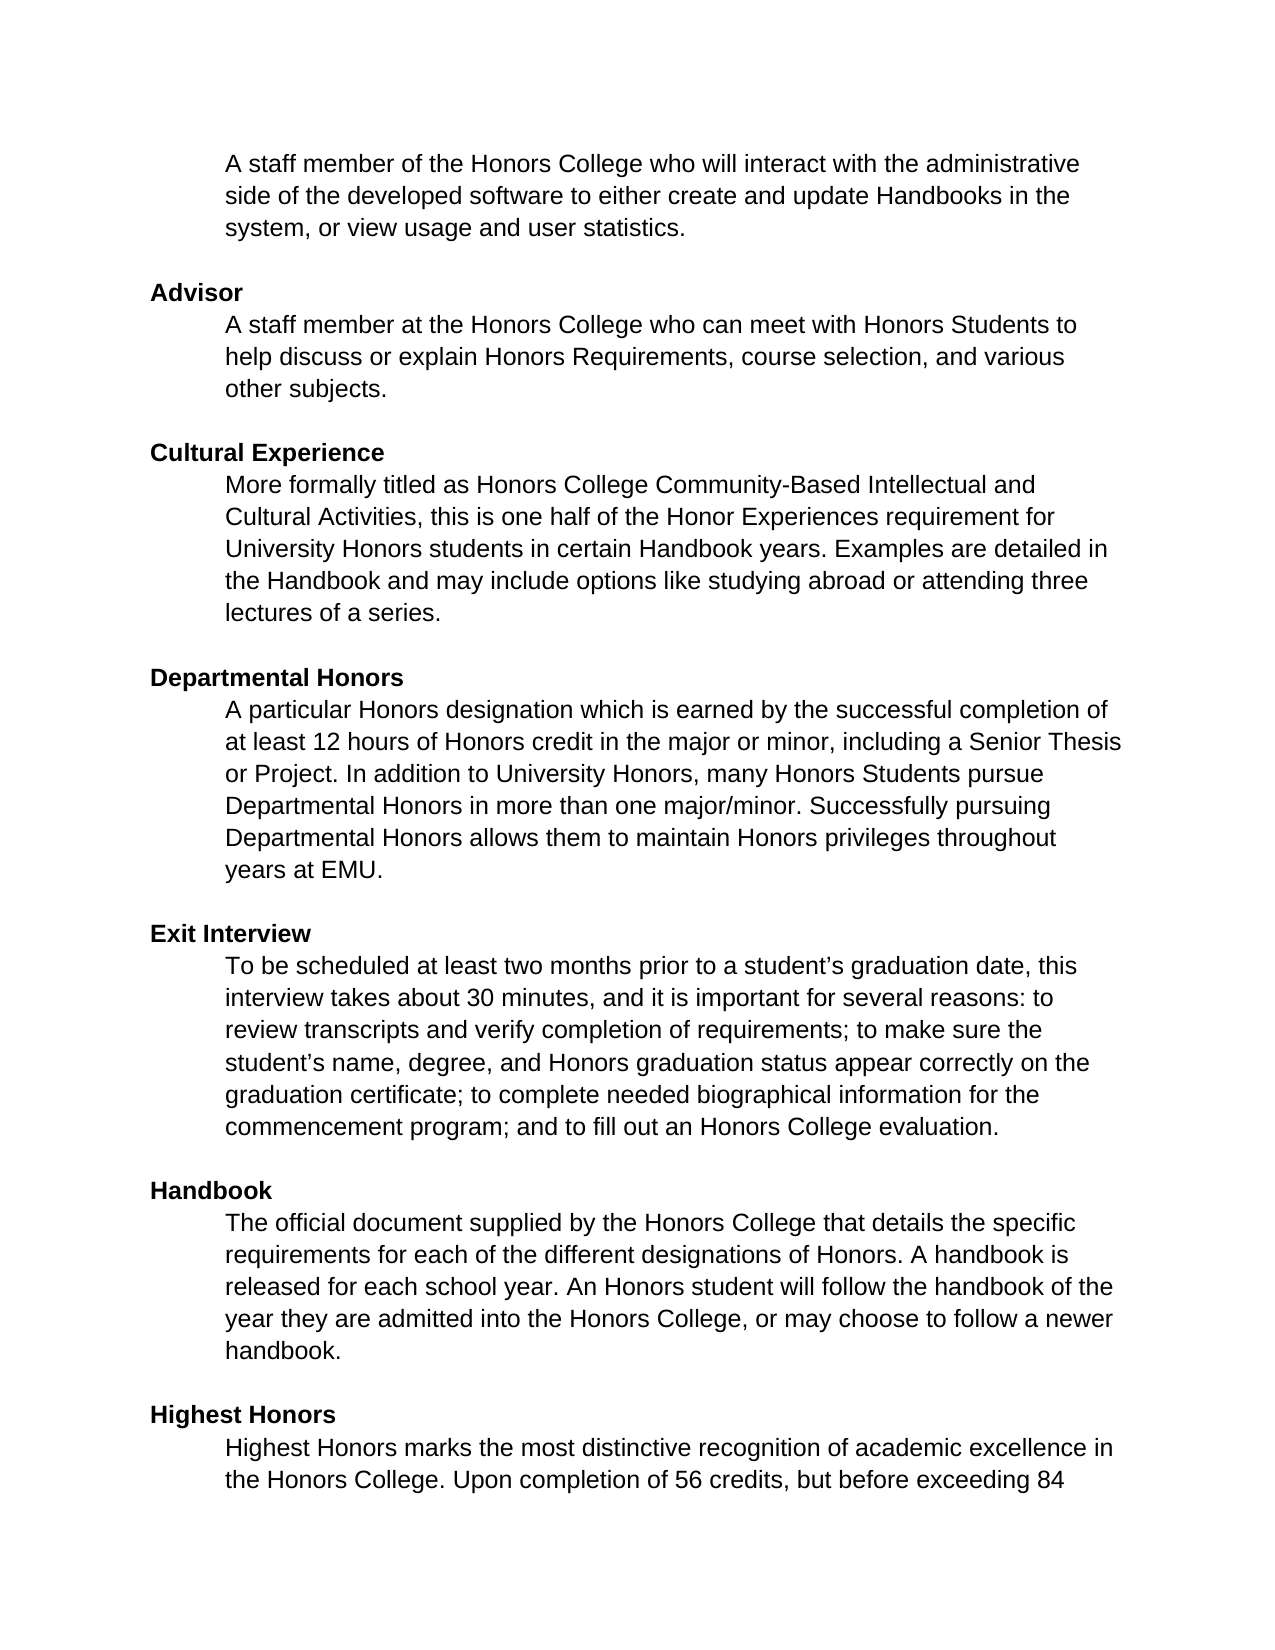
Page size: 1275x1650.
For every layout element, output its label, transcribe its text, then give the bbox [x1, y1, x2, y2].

text Departmental Honors [150, 663, 1125, 691]
text Highest Honors marks the most distinctive recognition of academic excellence in the Honors College. Upon completion of 56 credits, but before exceeding 84 [225, 1433, 1125, 1493]
text Handbook [150, 1177, 1125, 1204]
text More formally titled as Honors College Community-Based Intellectual and Cultural Activities, this is one half of the Honor Experiences requirement for University Honors students in certain Handbook years. Examples are detailed in the Handbook and may include options like studying abroad or attending three lectures of a series. [225, 471, 1125, 627]
text Highest Honors [150, 1401, 1125, 1429]
text Cultural Experience [150, 439, 1125, 467]
text The official document supplied by the Honors College that details the specific requirements for each of the different designations of Honors. A handbook is released for each school year. An Honors student will follow the handbook of the year they are admitted into the Honors College, or may choose to follow a newer handbook. [225, 1209, 1125, 1365]
text A staff member of the Honors College who will interact with the administrative side of the developed software to either create and update Handbooks in the system, or view usage and user statistics. [225, 150, 1125, 242]
text To be scheduled at least two months prior to a student’s graduation date, this interview takes about 30 minutes, and it is important for several reasons: to review transcripts and verify completion of requirements; to make sure the student’s name, degree, and Honors graduation status appear correctly on the graduation certificate; to complete needed biographical information for the commencement program; and to fill out an Honors College evaluation. [225, 952, 1125, 1140]
text Exit Interview [150, 920, 1125, 948]
text A particular Honors designation which is earned by the successful completion of at least 12 hours of Honors credit in the major or minor, including a Senior Thesis or Project. In addition to University Honors, many Honors Students pursue Departmental Honors in more than one major/minor. Successfully pursuing Departmental Honors allows them to maintain Honors privileges throughout years at EMU. [225, 695, 1125, 884]
text A staff member at the Honors College who can meet with Honors Students to help discuss or explain Honors Requirements, course selection, and various other subjects. [225, 310, 1125, 402]
text Advisor [150, 278, 1125, 306]
